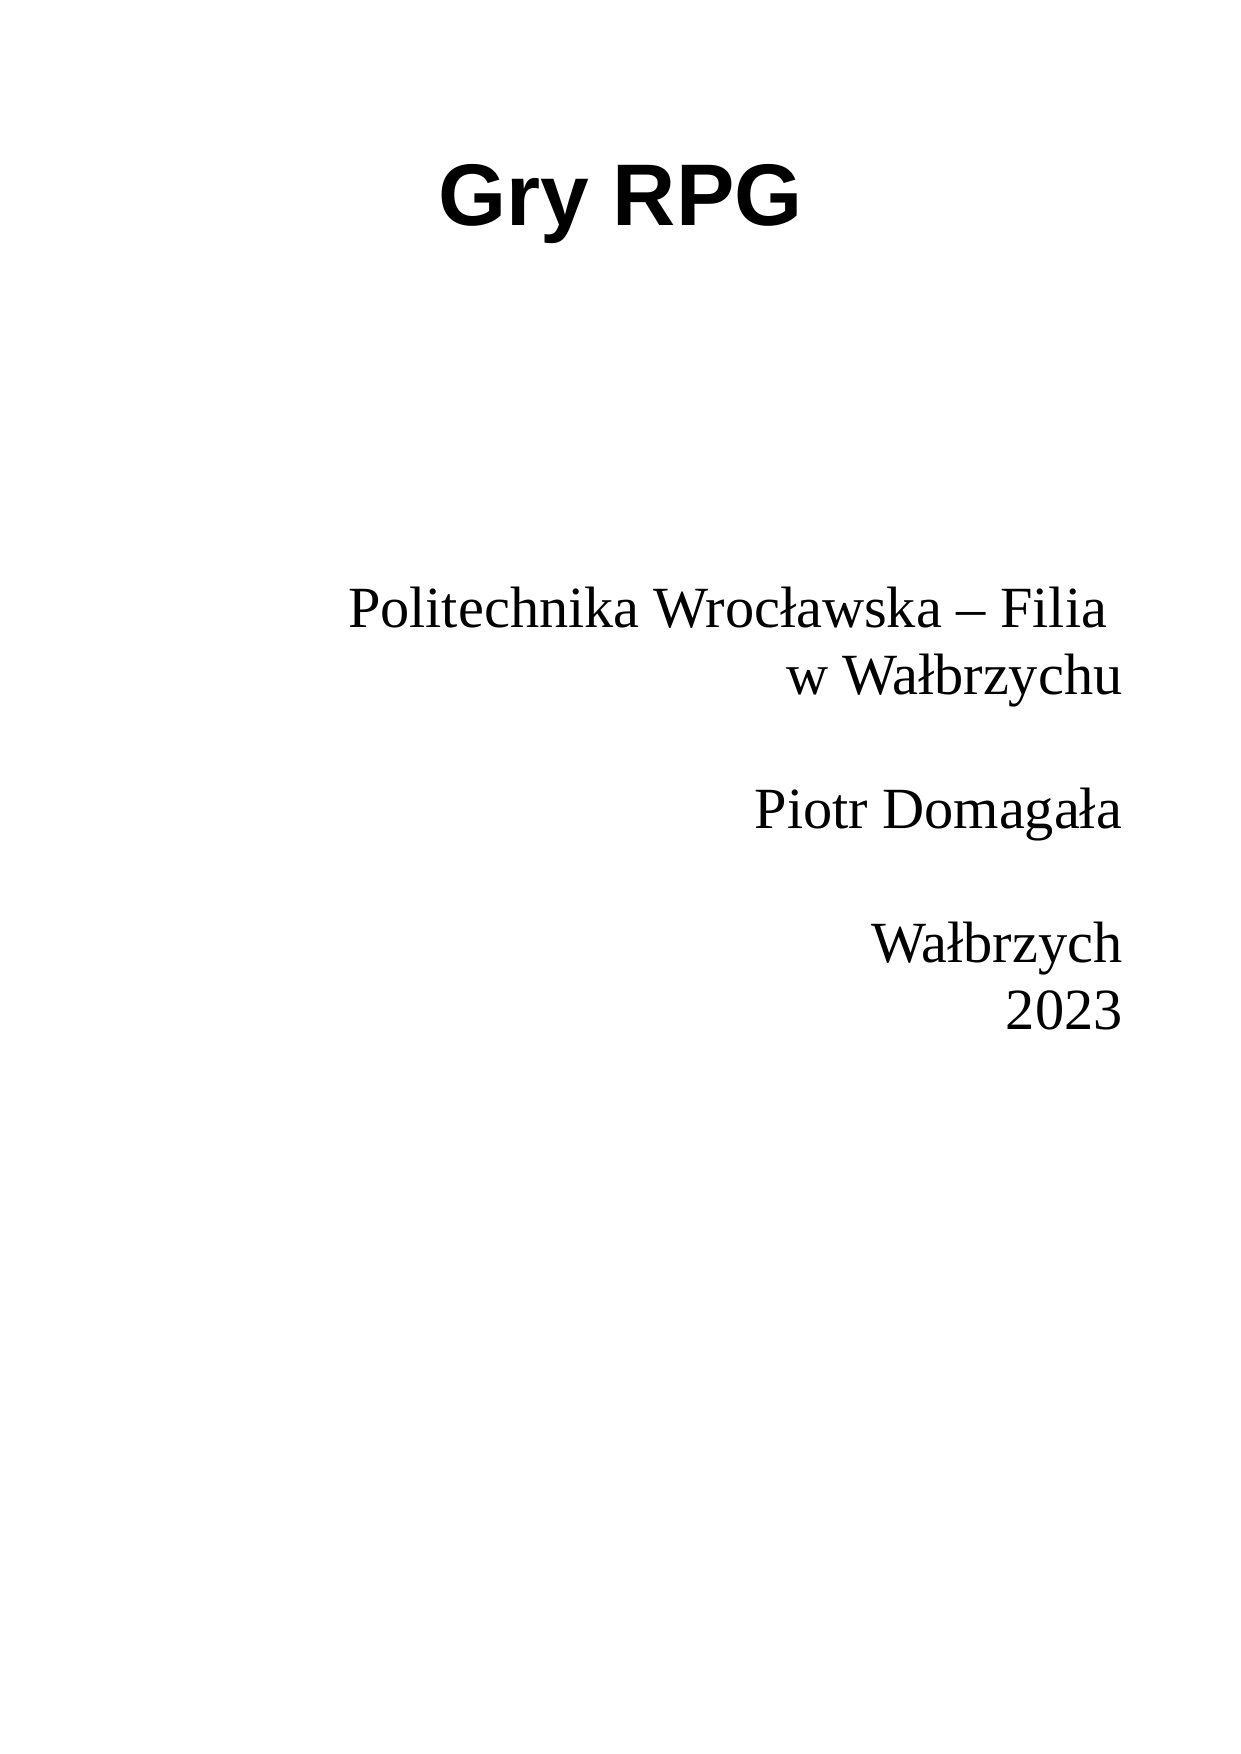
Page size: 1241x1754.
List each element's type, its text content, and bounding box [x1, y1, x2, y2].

text Politechnika Wrocławska – Filia [118, 573, 1122, 640]
text w Wałbrzychu [118, 640, 1122, 707]
title Gry RPG [118, 143, 1122, 244]
text 2023 [118, 975, 1122, 1042]
text Wałbrzych [118, 908, 1122, 975]
text Piotr Domagała [118, 774, 1122, 841]
